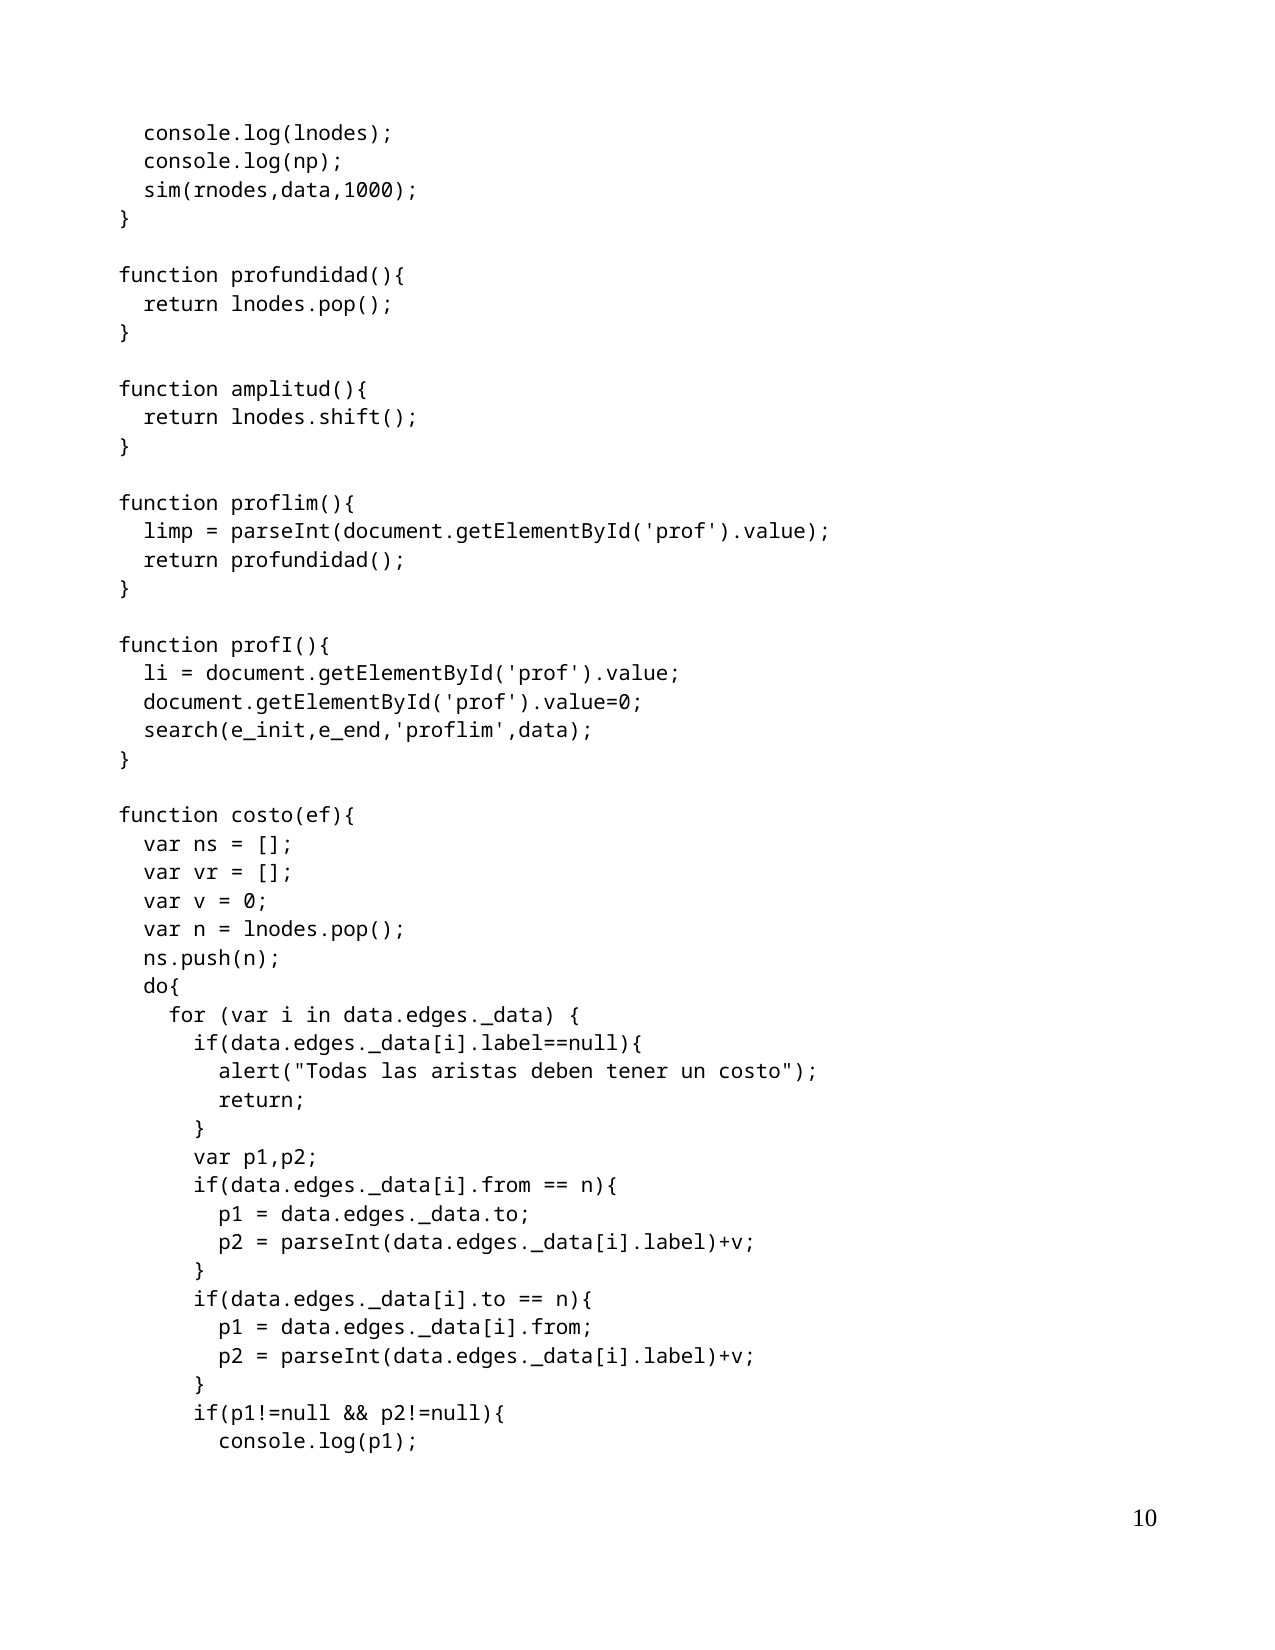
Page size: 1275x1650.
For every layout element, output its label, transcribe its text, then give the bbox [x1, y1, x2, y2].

text var ns = []; [118, 829, 1157, 857]
text function amplitud(){ [118, 374, 1157, 402]
text return; [118, 1085, 1157, 1113]
text console.log(lnodes); [118, 118, 1157, 147]
text limp = parseInt(document.getElementById('prof').value); [118, 516, 1157, 545]
text function proflim(){ [118, 488, 1157, 516]
text for (var i in data.edges._data) { [118, 1000, 1157, 1028]
text search(e_init,e_end,'proflim',data); [118, 715, 1157, 744]
text } [118, 203, 1157, 232]
text function profundidad(){ [118, 260, 1157, 289]
text p1 = data.edges._data.to; [118, 1199, 1157, 1227]
text } [118, 573, 1157, 602]
text ns.push(n); [118, 943, 1157, 971]
text do{ [118, 971, 1157, 1000]
text li = document.getElementById('prof').value; [118, 658, 1157, 687]
text if(data.edges._data[i].from == n){ [118, 1170, 1157, 1199]
text sim(rnodes,data,1000); [118, 175, 1157, 203]
text p2 = parseInt(data.edges._data[i].label)+v; [118, 1227, 1157, 1256]
text function profI(){ [118, 630, 1157, 658]
text alert("Todas las aristas deben tener un costo"); [118, 1057, 1157, 1085]
text var v = 0; [118, 886, 1157, 914]
text return lnodes.pop(); [118, 289, 1157, 317]
text function costo(ef){ [118, 801, 1157, 829]
text console.log(p1); [118, 1426, 1157, 1455]
text return profundidad(); [118, 545, 1157, 573]
text console.log(np); [118, 147, 1157, 175]
text document.getElementById('prof').value=0; [118, 687, 1157, 715]
text p1 = data.edges._data[i].from; [118, 1312, 1157, 1341]
text } [118, 1369, 1157, 1398]
text } [118, 744, 1157, 772]
text var p1,p2; [118, 1142, 1157, 1170]
text p2 = parseInt(data.edges._data[i].label)+v; [118, 1341, 1157, 1369]
text } [118, 431, 1157, 459]
text var vr = []; [118, 857, 1157, 886]
text if(data.edges._data[i].label==null){ [118, 1028, 1157, 1057]
text } [118, 317, 1157, 346]
text if(data.edges._data[i].to == n){ [118, 1284, 1157, 1312]
text } [118, 1113, 1157, 1142]
text var n = lnodes.pop(); [118, 914, 1157, 943]
text if(p1!=null && p2!=null){ [118, 1398, 1157, 1426]
text } [118, 1256, 1157, 1284]
text return lnodes.shift(); [118, 402, 1157, 431]
